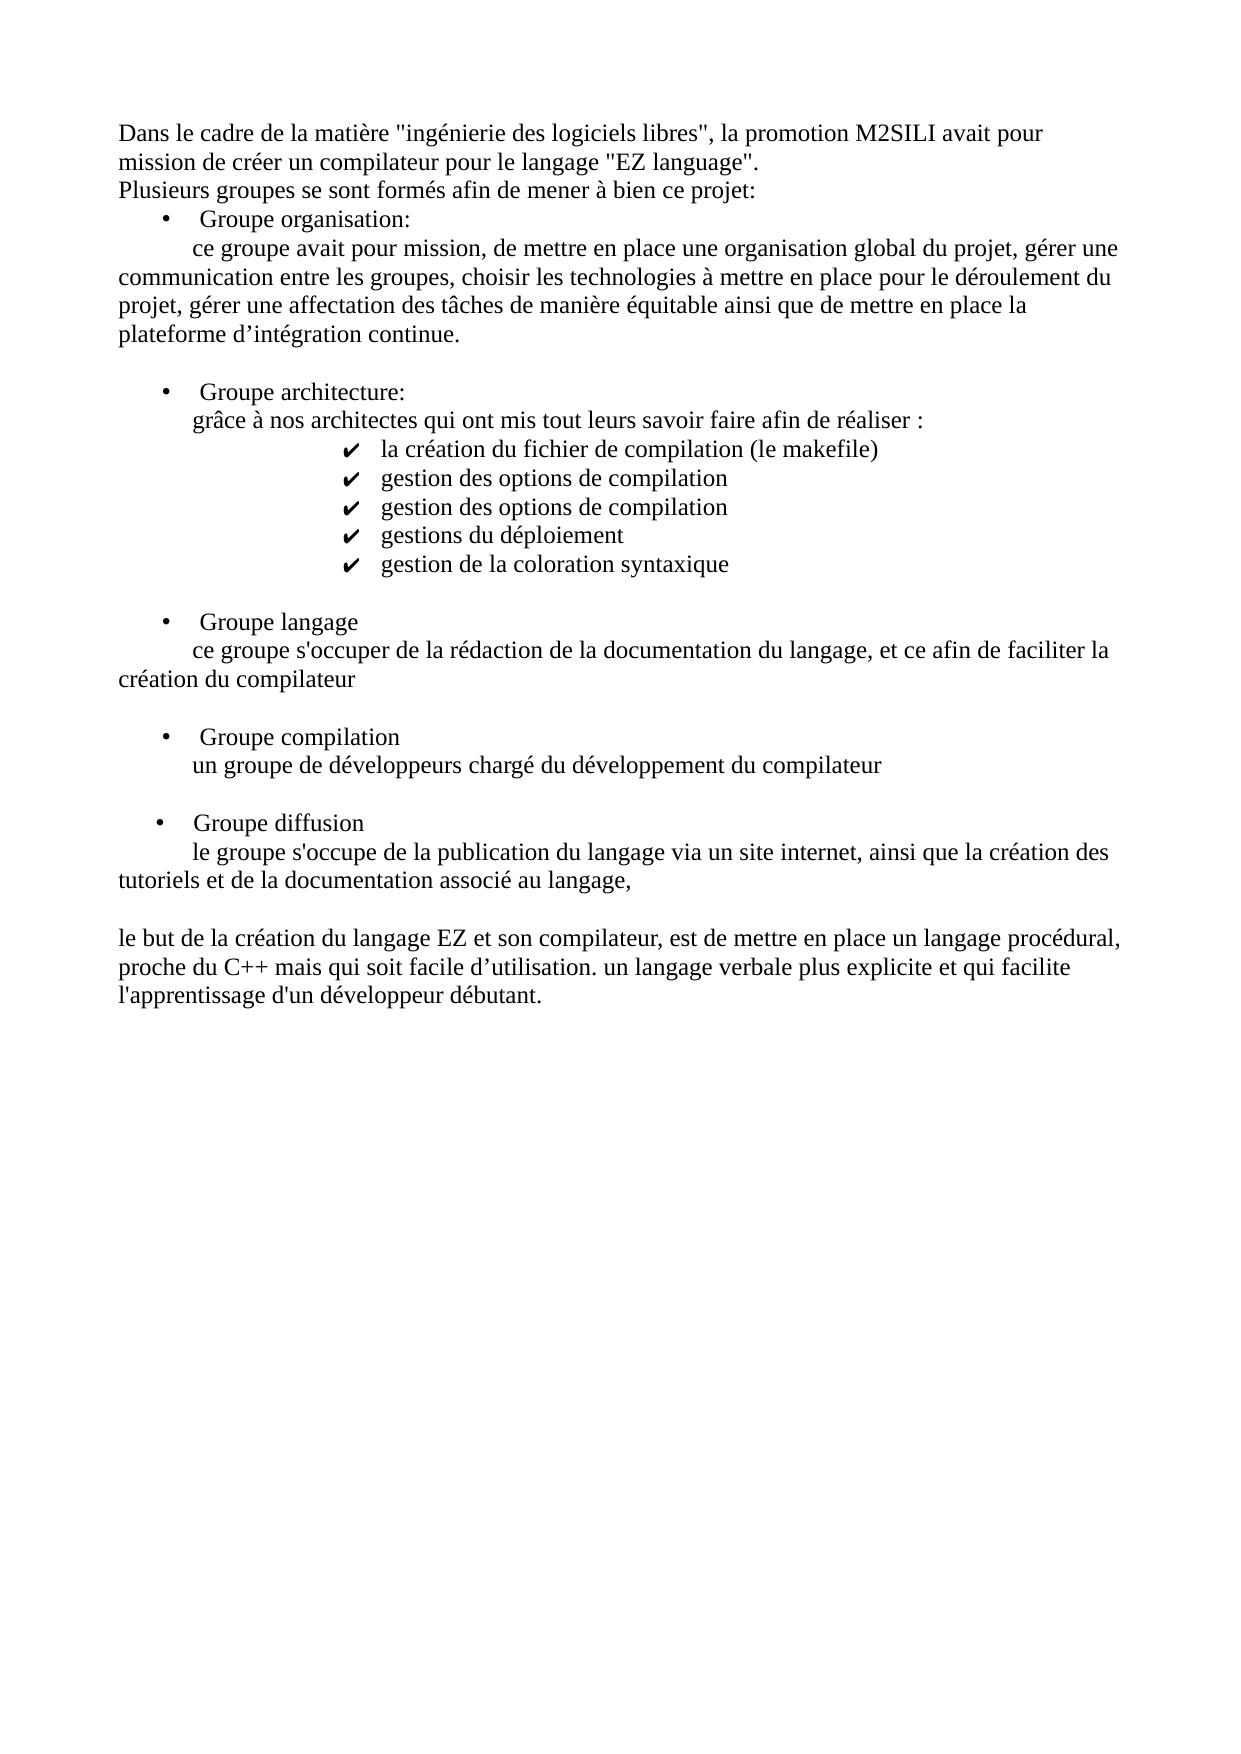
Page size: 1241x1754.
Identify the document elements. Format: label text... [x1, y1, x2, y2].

text Plusieurs groupes se sont formés afin de mener à bien ce projet: [118, 176, 1122, 204]
list la création du fichier de compilation (le makefile) [343, 434, 1122, 463]
list Groupe organisation: [162, 204, 1122, 233]
text Dans le cadre de la matière "ingénierie des logiciels libres", la promotion M2SILI avait pour mission de créer un compilateur pour le langage "EZ language". [118, 118, 1122, 176]
list gestion de la coloration syntaxique [343, 549, 1122, 578]
list gestions du déploiement [343, 521, 1122, 549]
text ce groupe s'occuper de la rédaction de la documentation du langage, et ce afin de faciliter la création du compilateur [118, 636, 1122, 693]
text le but de la création du langage EZ et son compilateur, est de mettre en place un langage procédural, proche du C++ mais qui soit facile d’utilisation. un langage verbale plus explicite et qui facilite l'apprentissage d'un développeur débutant. [118, 923, 1122, 1009]
list Groupe langage [162, 607, 1122, 636]
list gestion des options de compilation [343, 492, 1122, 521]
list Groupe compilation [162, 722, 1122, 751]
text ce groupe avait pour mission, de mettre en place une organisation global du projet, gérer une communication entre les groupes, choisir les technologies à mettre en place pour le déroulement du projet, gérer une affectation des tâches de manière équitable ainsi que de mettre en place la plateforme d’intégration continue. [118, 233, 1122, 348]
list Groupe architecture: [162, 377, 1122, 406]
text le groupe s'occupe de la publication du langage via un site internet, ainsi que la création des tutoriels et de la documentation associé au langage, [118, 837, 1122, 894]
text un groupe de développeurs chargé du développement du compilateur [118, 751, 1122, 779]
list gestion des options de compilation [343, 463, 1122, 492]
list Groupe diffusion [156, 808, 1122, 837]
text grâce à nos architectes qui ont mis tout leurs savoir faire afin de réaliser : [118, 406, 1122, 434]
